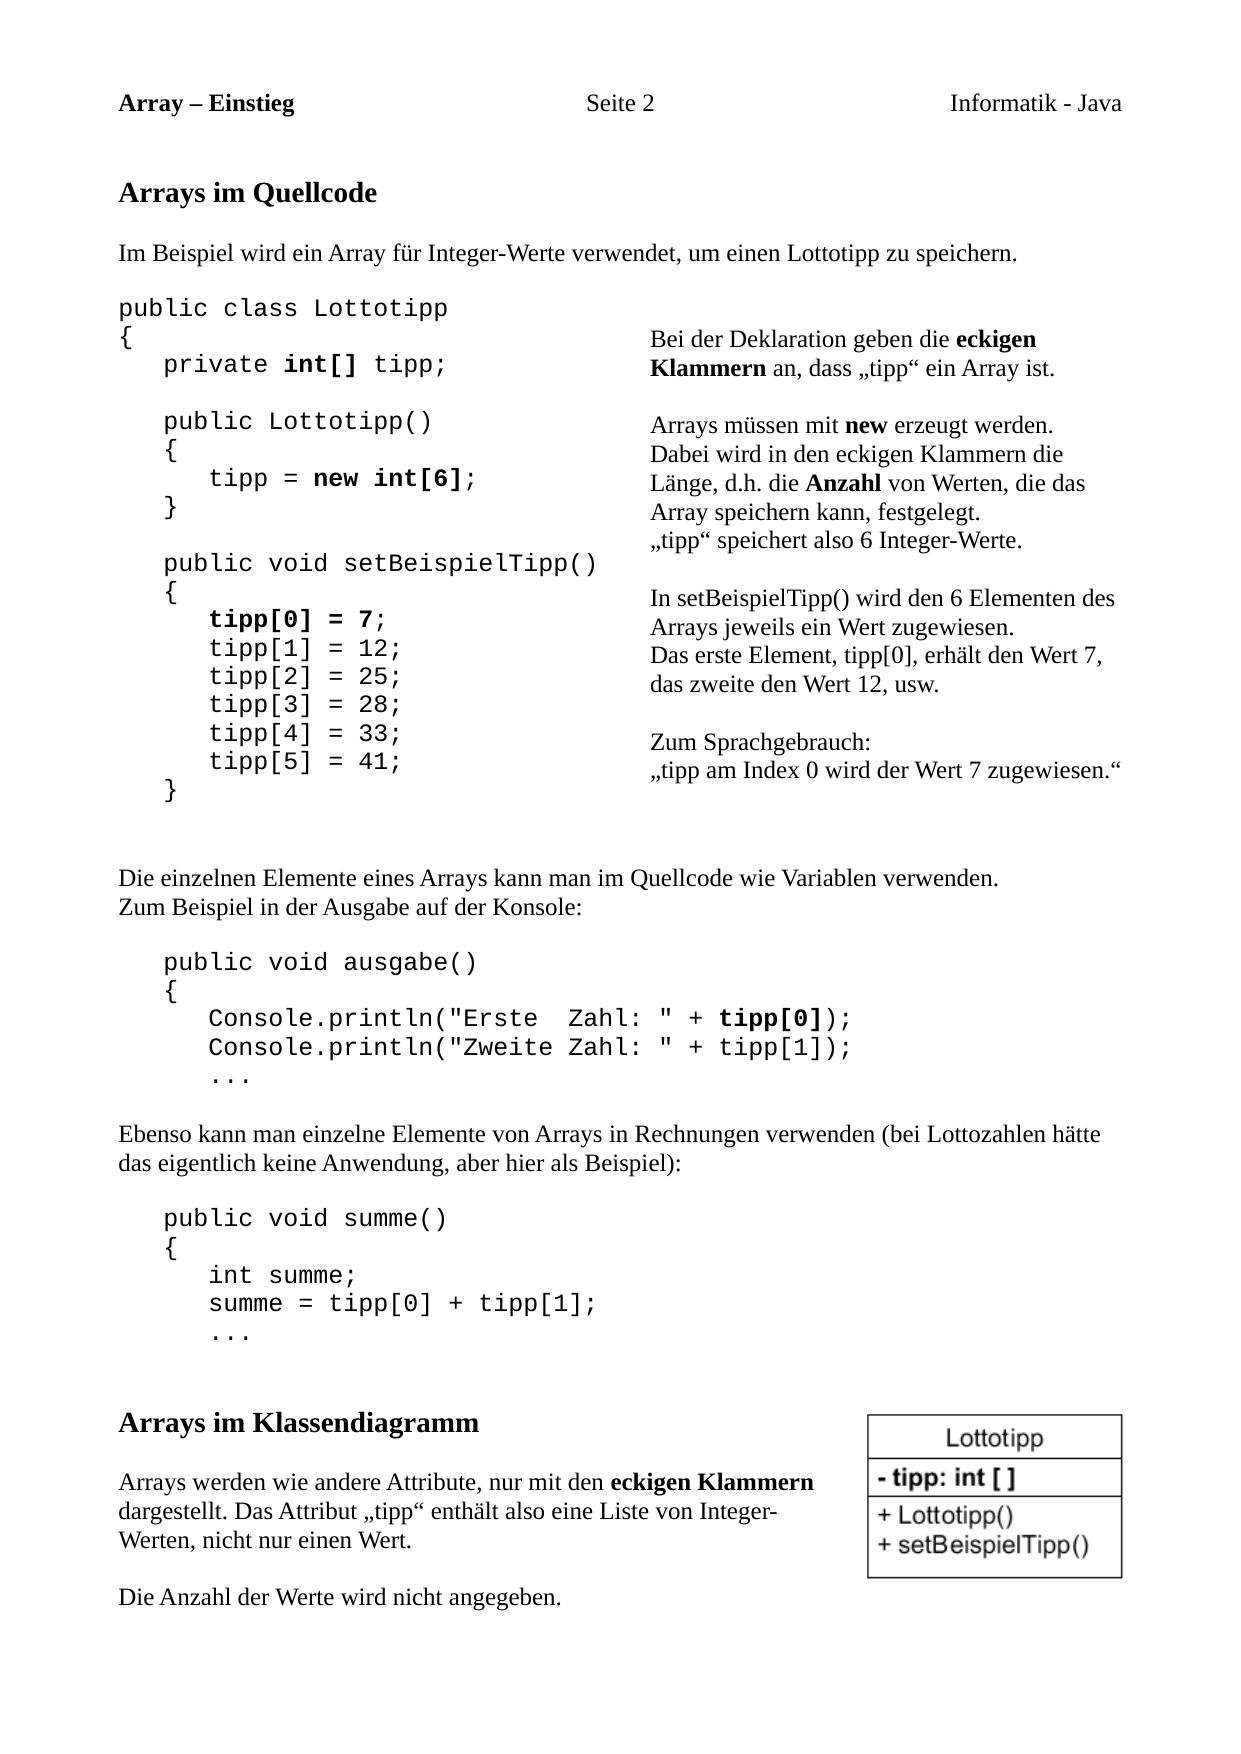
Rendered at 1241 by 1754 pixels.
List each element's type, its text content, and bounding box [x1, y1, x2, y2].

text public void summe() [118, 1206, 1122, 1234]
text Die einzelnen Elemente eines Arrays kann man im Quellcode wie Variablen verwenden. [118, 863, 1122, 892]
text Arrays im Quellcode [118, 176, 1122, 209]
text Console.println("Zweite Zahl: " + tipp[1]); [118, 1034, 1122, 1062]
text ... [118, 1062, 1122, 1091]
text public void ausgabe() [118, 949, 1122, 977]
picture [866, 1413, 1124, 1580]
text Arrays werden wie andere Attribute, nur mit den eckigen Klammern dargestellt. Das Attribut „tipp“ enthält also eine Liste von Integer-Werten, nicht nur einen Wert. [118, 1467, 866, 1553]
text { [118, 977, 1122, 1006]
text int summe; [118, 1262, 1122, 1291]
text summe = tipp[0] + tipp[1]; [118, 1291, 1122, 1319]
text Console.println("Erste Zahl: " + tipp[0]); [118, 1006, 1122, 1034]
text { [118, 1234, 1122, 1262]
table_header Bei der Deklaration geben die eckigen Klammern an, dass „tipp“ ein Array ist. Arrays müssen mit new erzeugt werden. Dabei wird in den eckigen Klammern die Länge, d.h. die Anzahl von Werten, die das Array speichern kann, festgelegt. „tipp“ speichert also 6 Integer-Werte. In setBeispielTipp() wird den 6 Elementen des Arrays jeweils ein Wert zugewiesen. Das erste Element, tipp[0], erhält den Wert 7, das zweite den Wert 12, usw. Zum Sprachgebrauch: „tipp am Index 0 wird der Wert 7 zugewiesen.“ [650, 295, 1122, 805]
text Arrays im Klassendiagramm [118, 1405, 1122, 1438]
text Ebenso kann man einzelne Elemente von Arrays in Rechnungen verwenden (bei Lottozahlen hätte das eigentlich keine Anwendung, aber hier als Beispiel): [118, 1119, 1122, 1177]
table_header public class Lottotipp { private int[] tipp; public Lottotipp() { tipp = new int[6]; } public void setBeispielTipp() { tipp[0] = 7; tipp[1] = 12; tipp[2] = 25; tipp[3] = 28; tipp[4] = 33; tipp[5] = 41; } [118, 295, 650, 805]
text Zum Beispiel in der Ausgabe auf der Konsole: [118, 892, 1122, 920]
text Die Anzahl der Werte wird nicht angegeben. [118, 1582, 1122, 1611]
text ... [118, 1319, 1122, 1347]
text Im Beispiel wird ein Array für Integer-Werte verwendet, um einen Lottotipp zu speichern. [118, 238, 1122, 267]
